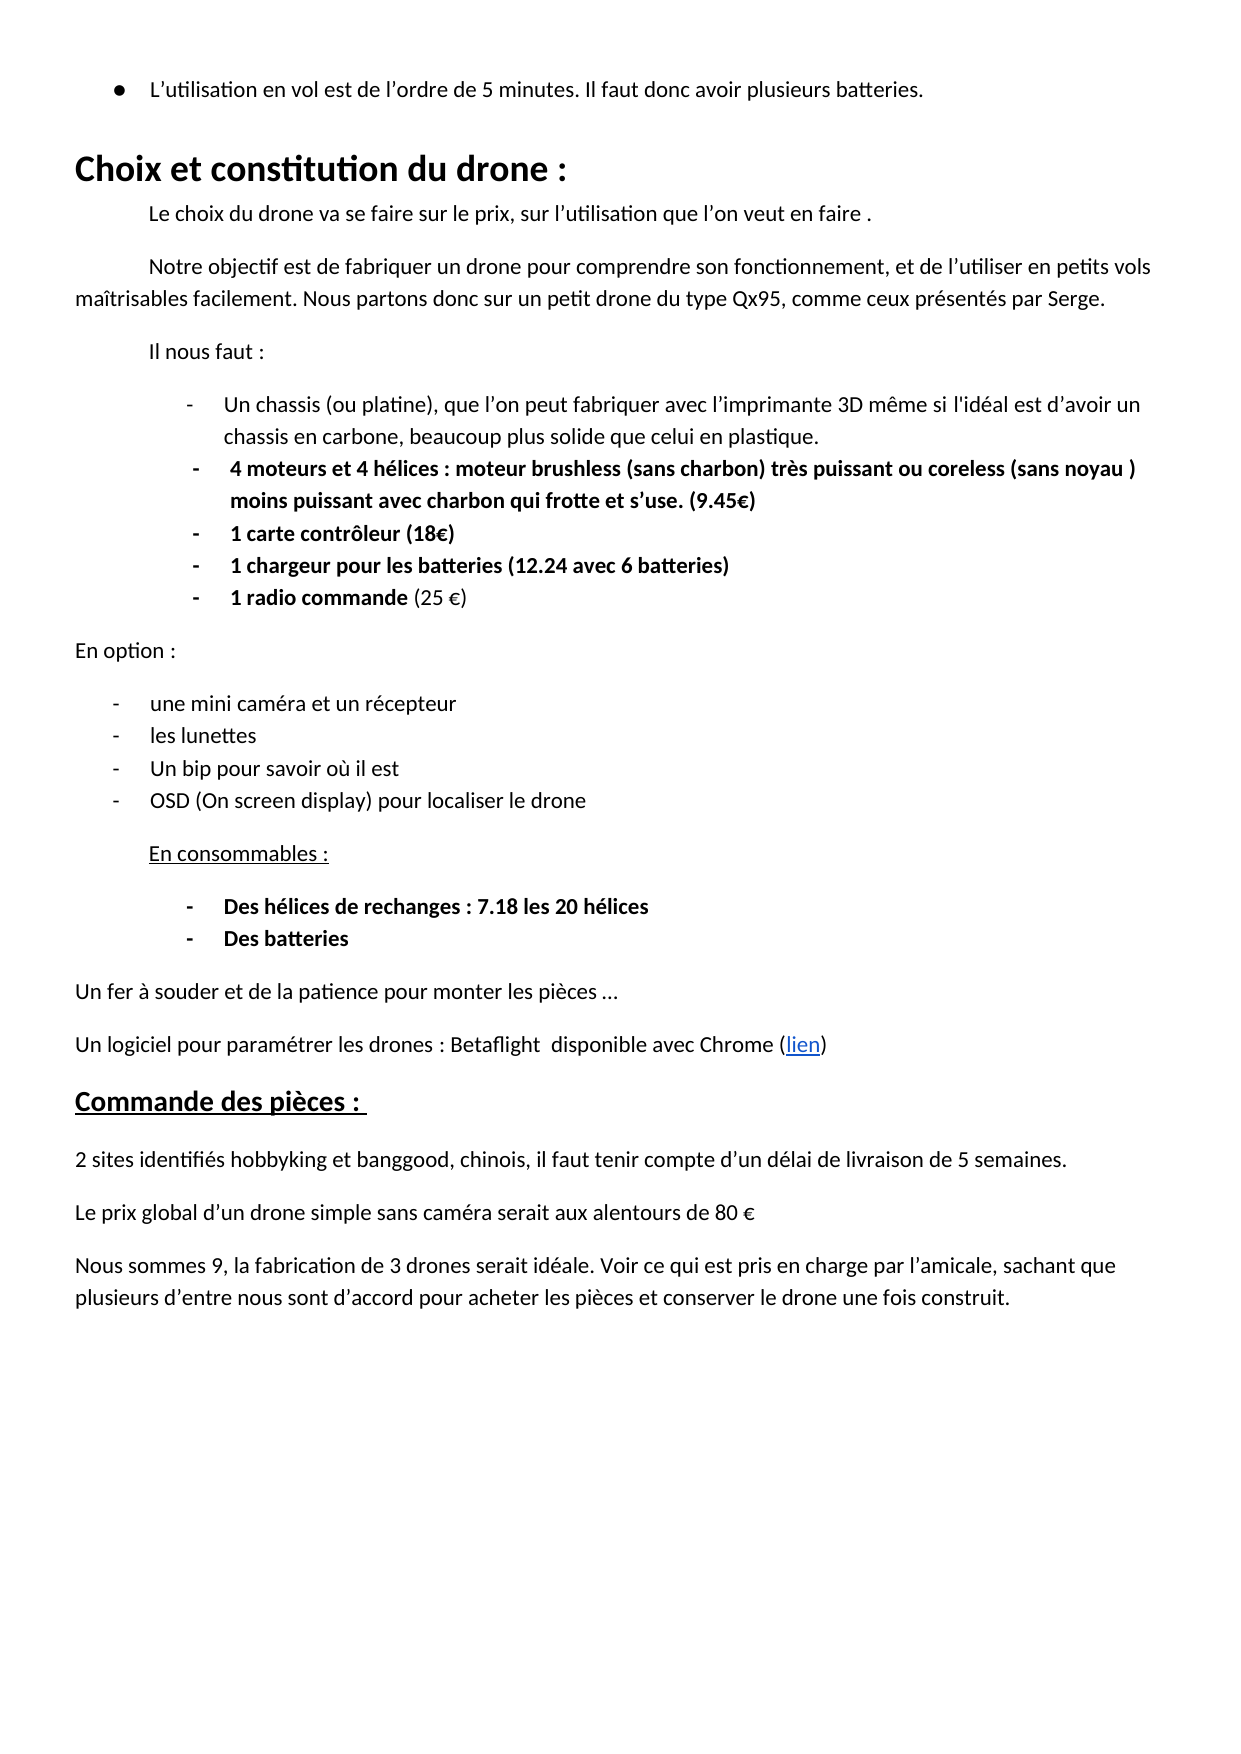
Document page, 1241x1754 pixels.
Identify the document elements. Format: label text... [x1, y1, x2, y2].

text En option : [75, 636, 1165, 664]
list Des hélices de rechanges : 7.18 les 20 hélices [186, 892, 1165, 920]
text En consommables : [75, 839, 1165, 867]
text Le choix du drone va se faire sur le prix, sur l’utilisation que l’on veut en faire . [75, 199, 1165, 227]
text Un logiciel pour paramétrer les drones : Betaflight disponible avec Chrome (lien) [75, 1030, 1165, 1058]
subtitle Choix et constitution du drone : [75, 145, 1165, 191]
list Un chassis (ou platine), que l’on peut fabriquer avec l’imprimante 3D même si l'idéal est d’avoir un chassis en carbone, beaucoup plus solide que celui en plastique. [186, 390, 1165, 450]
text 2 sites identifiés hobbyking et banggood, chinois, il faut tenir compte d’un délai de livraison de 5 semaines. [75, 1145, 1165, 1173]
list OSD (On screen display) pour localiser le drone [112, 786, 1165, 814]
list 4 moteurs et 4 hélices : moteur brushless (sans charbon) très puissant ou coreless (sans noyau ) moins puissant avec charbon qui frotte et s’use. (9.45€) [192, 454, 1165, 515]
list Des batteries [186, 924, 1165, 952]
text Le prix global d’un drone simple sans caméra serait aux alentours de 80 € [75, 1198, 1165, 1226]
list L’utilisation en vol est de l’ordre de 5 minutes. Il faut donc avoir plusieurs batteries. [112, 75, 1165, 103]
list 1 chargeur pour les batteries (12.24 avec 6 batteries) [192, 551, 1165, 579]
text Nous sommes 9, la fabrication de 3 drones serait idéale. Voir ce qui est pris en charge par l’amicale, sachant que plusieurs d’entre nous sont d’accord pour acheter les pièces et conserver le drone une fois construit. [75, 1251, 1165, 1311]
text Il nous faut : [75, 337, 1165, 365]
text Notre objectif est de fabriquer un drone pour comprendre son fonctionnement, et de l’utiliser en petits vols maîtrisables facilement. Nous partons donc sur un petit drone du type Qx95, comme ceux présentés par Serge. [75, 252, 1165, 312]
list Un bip pour savoir où il est [112, 754, 1165, 782]
text Un fer à souder et de la patience pour monter les pièces … [75, 977, 1165, 1005]
list les lunettes [112, 721, 1165, 749]
text Commande des pièces : [75, 1083, 1165, 1119]
list une mini caméra et un récepteur [112, 689, 1165, 717]
list 1 carte contrôleur (18€) [192, 519, 1165, 547]
list 1 radio commande (25 €) [192, 583, 1165, 611]
